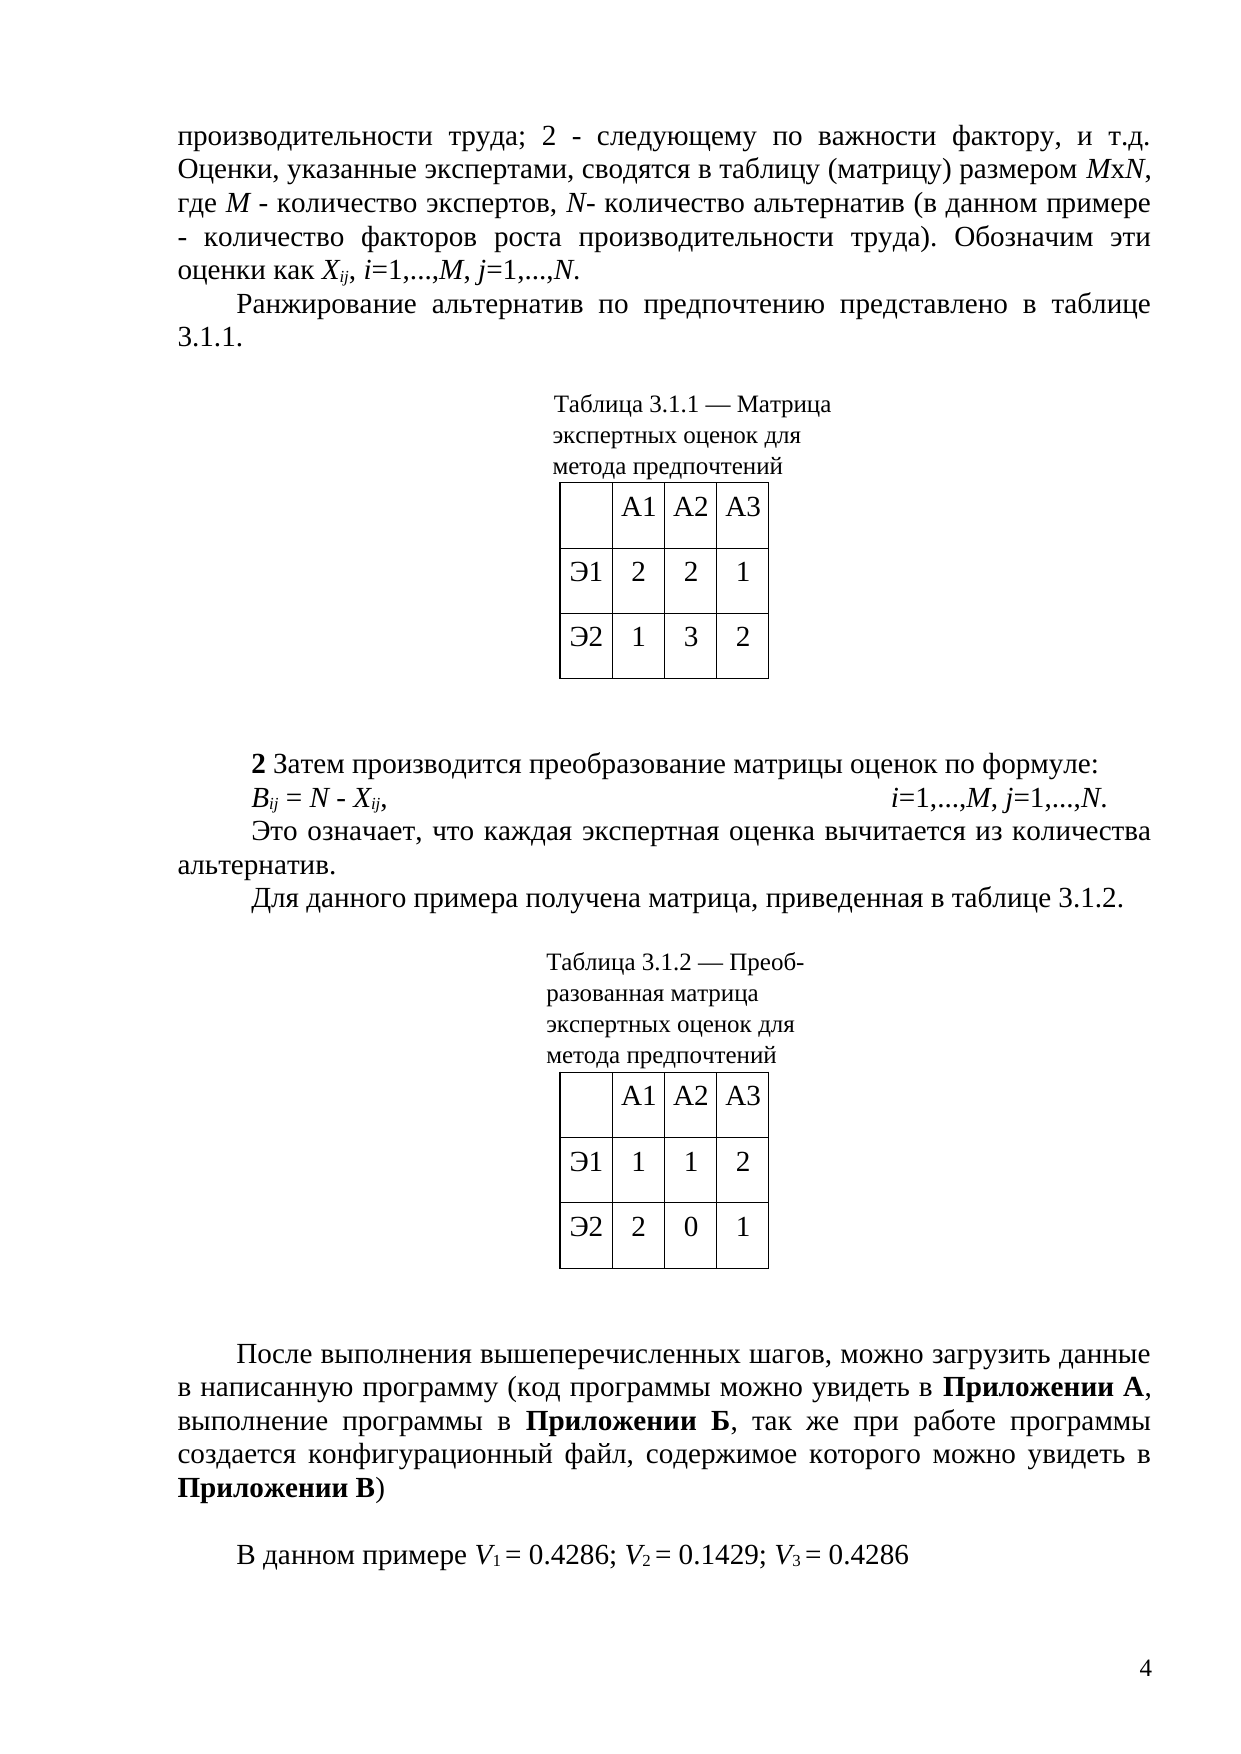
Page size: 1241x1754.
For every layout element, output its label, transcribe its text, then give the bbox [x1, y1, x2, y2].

table_cell 2 [717, 1138, 768, 1202]
table_header [561, 483, 612, 547]
table_cell Э2 [561, 614, 612, 678]
table_cell 1 [717, 1203, 768, 1268]
table_cell 1 [613, 1138, 664, 1202]
table_cell Э1 [561, 549, 612, 613]
table_cell Э2 [561, 1203, 612, 1268]
table_cell 2 [665, 549, 716, 613]
table_cell Э1 [561, 1138, 612, 1202]
text В данном примере V1 = 0.4286; V2 = 0.1429; V3 = 0.4286 [177, 1537, 1152, 1571]
text Таблица 3.1.1 — Матрица [192, 389, 1152, 418]
table_cell 1 [613, 614, 664, 678]
table_cell 2 [613, 1203, 664, 1268]
table_cell 0 [665, 1203, 716, 1268]
table_header А2 [665, 1073, 716, 1137]
text экспертных оценок для [192, 420, 1152, 449]
table_cell 1 [717, 549, 768, 613]
text Это означает, что каждая экспертная оценка вычитается из количества альтернатив. [177, 813, 1152, 880]
table_header А3 [717, 1073, 768, 1137]
table_cell 2 [717, 614, 768, 678]
text разованная матрица [177, 978, 1152, 1007]
table_cell 1 [665, 1138, 716, 1202]
table_header А2 [665, 483, 716, 547]
table_cell 2 [613, 549, 664, 613]
table_header [561, 1073, 612, 1137]
table_cell 3 [665, 614, 716, 678]
text Bij = N - Xij, i=1,...,M, j=1,...,N. [177, 780, 1152, 813]
table_header А1 [613, 483, 664, 547]
text Ранжирование альтернатив по предпочтению представлено в таблице 3.1.1. [177, 286, 1152, 353]
table_header А1 [613, 1073, 664, 1137]
text Таблица 3.1.2 — Преоб- [177, 947, 1152, 976]
text После выполнения вышеперечисленных шагов, можно загрузить данные в написанную программу (код программы можно увидеть в Приложении А, выполнение программы в Приложении Б, так же при работе программы создается конфигурационный файл, содержимое которого можно увидеть в Приложении В) [177, 1336, 1152, 1503]
text метода предпочтений [192, 451, 1152, 480]
text метода предпочтений [177, 1041, 1152, 1069]
text экспертных оценок для [177, 1009, 1152, 1038]
text 2 Затем производится преобразование матрицы оценок по формуле: [177, 746, 1152, 780]
text Для данного примера получена матрица, приведенная в таблице 3.1.2. [177, 880, 1152, 914]
text производительности труда; 2 - следующему по важности фактору, и т.д. Оценки, указанные экспертами, сводятся в таблицу (матрицу) размером MxN, где M - количество экспертов, N- количество альтернатив (в данном примере - количество факторов роста производительности труда). Обозначим эти оценки как Xij, i=1,...,M, j=1,...,N. [177, 118, 1152, 286]
table_header А3 [717, 483, 768, 547]
